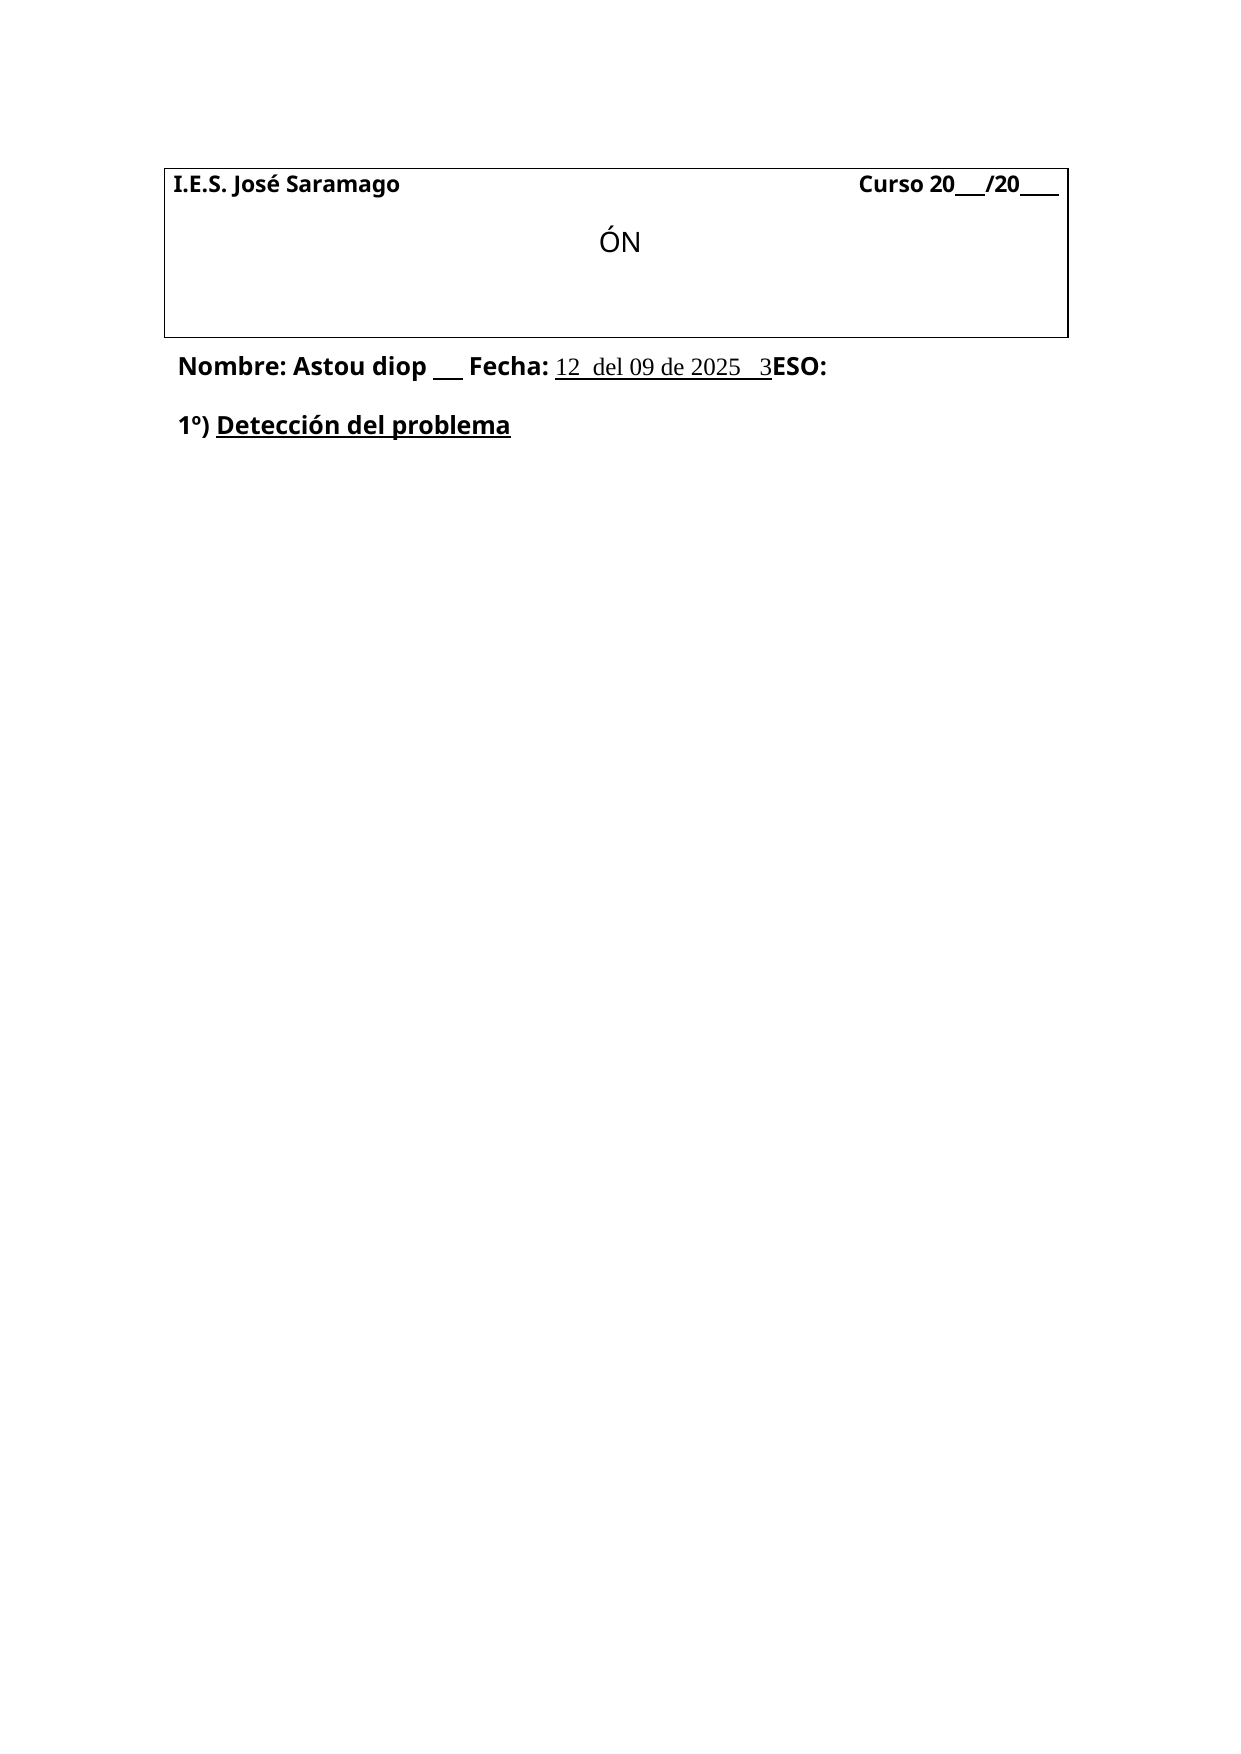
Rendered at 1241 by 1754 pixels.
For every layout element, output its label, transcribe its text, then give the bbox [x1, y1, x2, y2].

text 1º) Detección del problema [177, 408, 1196, 442]
subtitle Nombre: Astou diop Fecha: 12 del 09 de 2025 3ESO: [177, 349, 1196, 383]
text ÓN [328, 222, 905, 260]
text Curso 20 /20 [858, 168, 1061, 199]
text I.E.S. José Saramago [173, 168, 426, 199]
